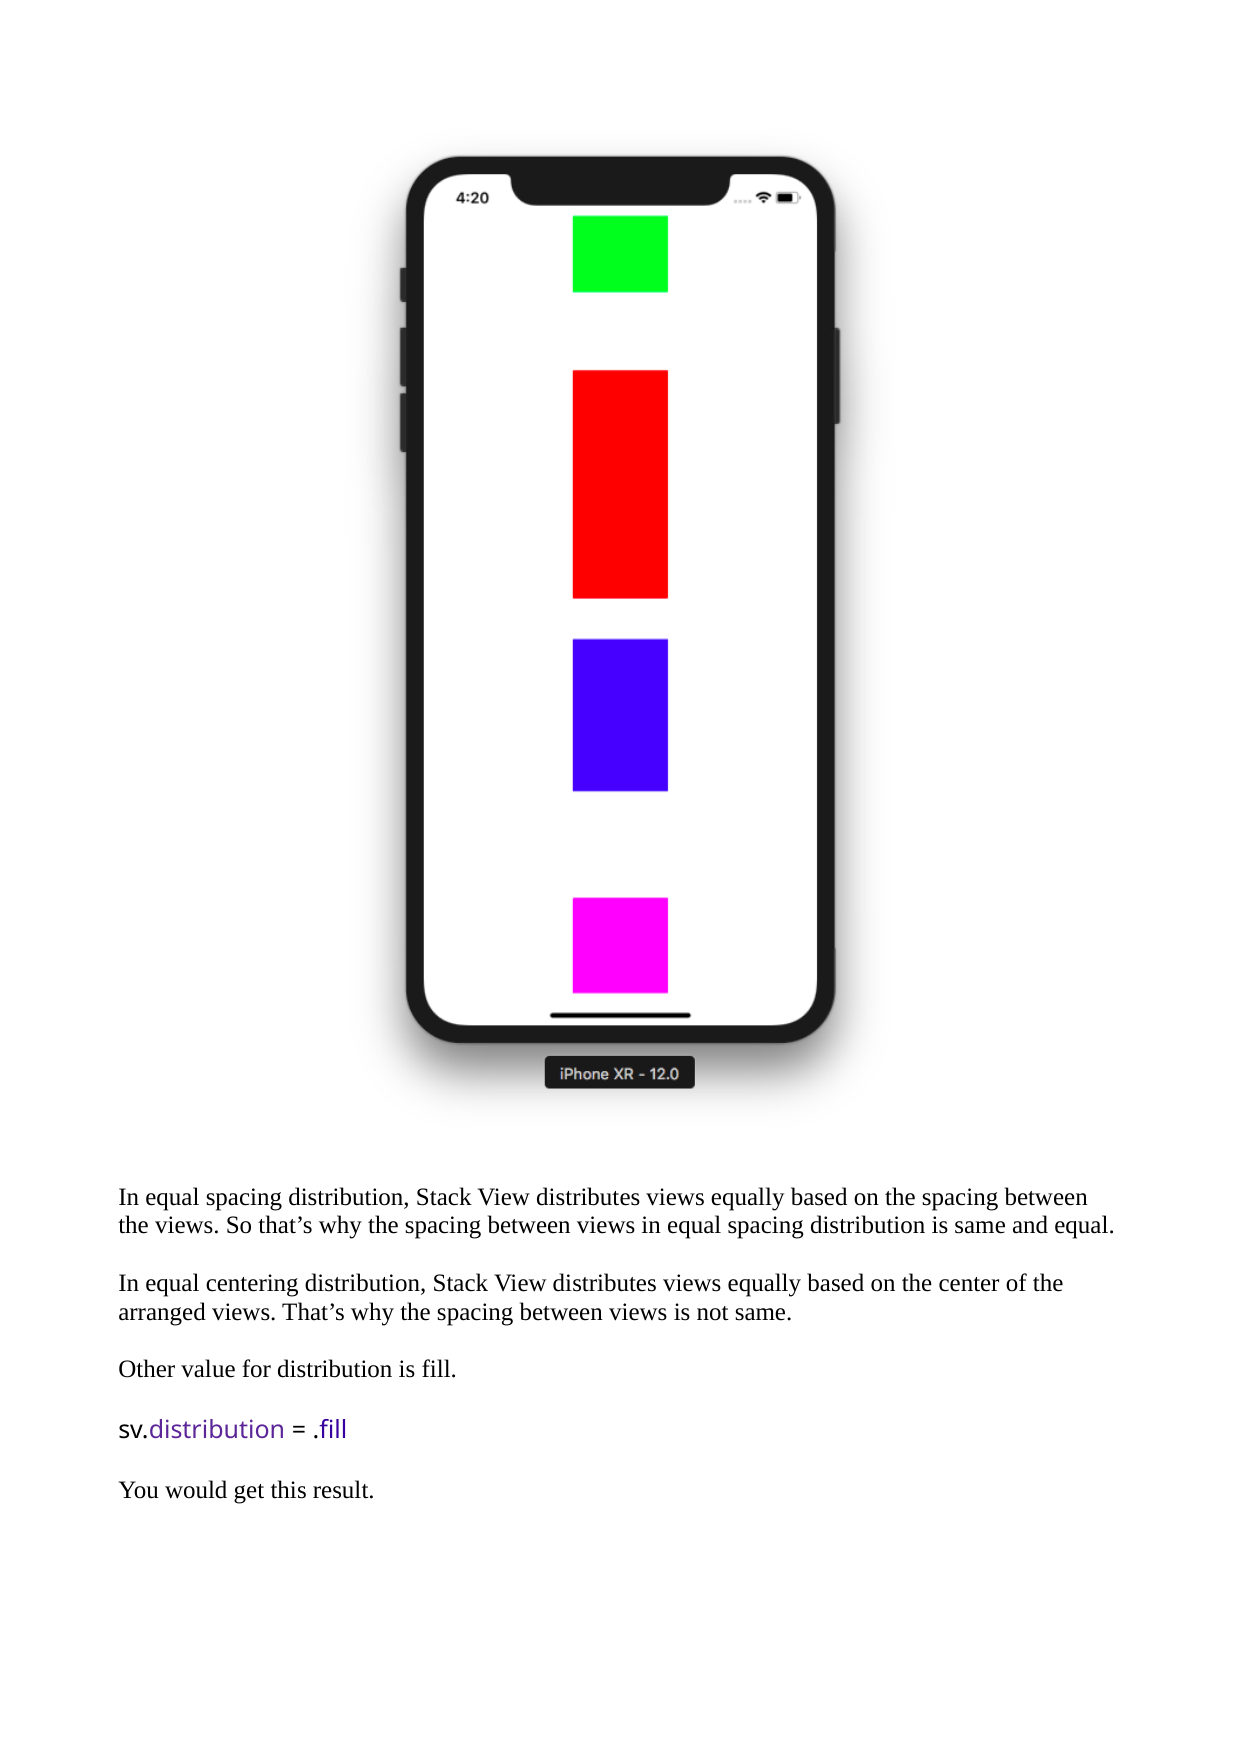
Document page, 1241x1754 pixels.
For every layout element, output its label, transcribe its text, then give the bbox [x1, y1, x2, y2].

text sv.distribution = .fill [118, 1412, 1122, 1446]
picture [330, 118, 911, 1138]
text You would get this result. [118, 1475, 1122, 1503]
text In equal spacing distribution, Stack View distributes views equally based on the spacing between the views. So that’s why the spacing between views in equal spacing distribution is same and equal. [118, 1182, 1122, 1239]
text Other value for distribution is fill. [118, 1354, 1122, 1383]
text In equal centering distribution, Stack View distributes views equally based on the center of the arranged views. That’s why the spacing between views is not same. [118, 1268, 1122, 1326]
